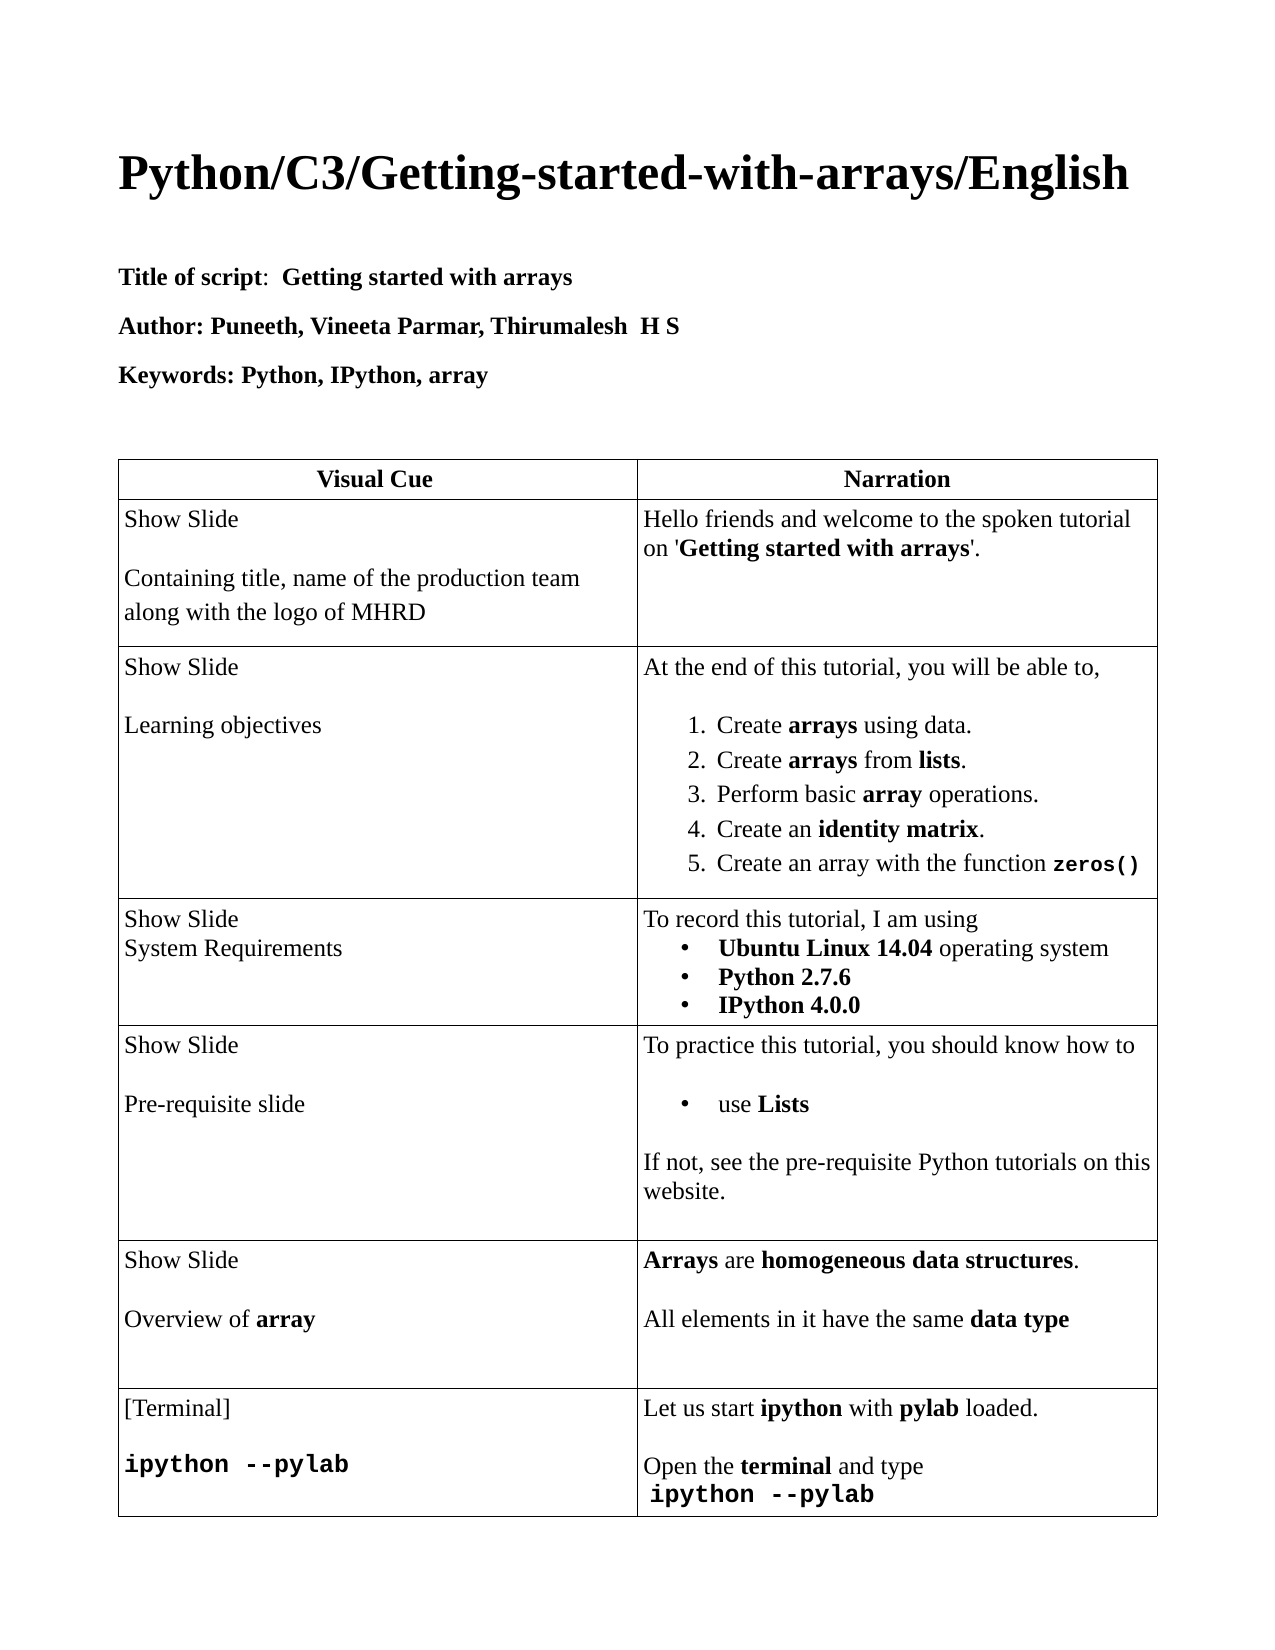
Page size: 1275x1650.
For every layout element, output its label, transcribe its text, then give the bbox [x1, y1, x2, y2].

table_cell Show Slide Overview of array [119, 1241, 637, 1387]
table_cell Let us start ipython with pylab loaded. Open the terminal and type ipython --pylab [638, 1389, 1157, 1516]
table_cell To practice this tutorial, you should know how to use Lists If not, see the pre-requisite Python tutorials on this website. [638, 1026, 1157, 1240]
table_cell To record this tutorial, I am using Ubuntu Linux 14.04 operating system Python 2.7.6 IPython 4.0.0 [638, 899, 1157, 1025]
table_cell Show Slide Containing title, name of the production team along with the logo of MHRD [119, 500, 637, 646]
table_cell At the end of this tutorial, you will be able to, Create arrays using data. Create arrays from lists. Perform basic array operations. Create an identity matrix. Create an array with the function zeros() [638, 647, 1157, 898]
table_cell [Terminal] ipython --pylab [119, 1389, 637, 1516]
table_cell Show Slide Learning objectives [119, 647, 637, 898]
subtitle Python/C3/Getting-started-with-arrays/English [118, 143, 1157, 201]
table_header Narration [638, 460, 1157, 499]
table_cell Show Slide Pre-requisite slide [119, 1026, 637, 1240]
table_header Visual Cue [119, 460, 637, 499]
text Title of script: Getting started with arrays [118, 262, 1157, 291]
table_cell Arrays are homogeneous data structures. All elements in it have the same data type [638, 1241, 1157, 1387]
text Author: Puneeth, Vineeta Parmar, Thirumalesh H S [118, 311, 1157, 340]
table_cell Hello friends and welcome to the spoken tutorial on 'Getting started with arrays'. [638, 500, 1157, 646]
text Keywords: Python, IPython, array [118, 360, 1157, 389]
table_cell Show Slide System Requirements [119, 899, 637, 1025]
